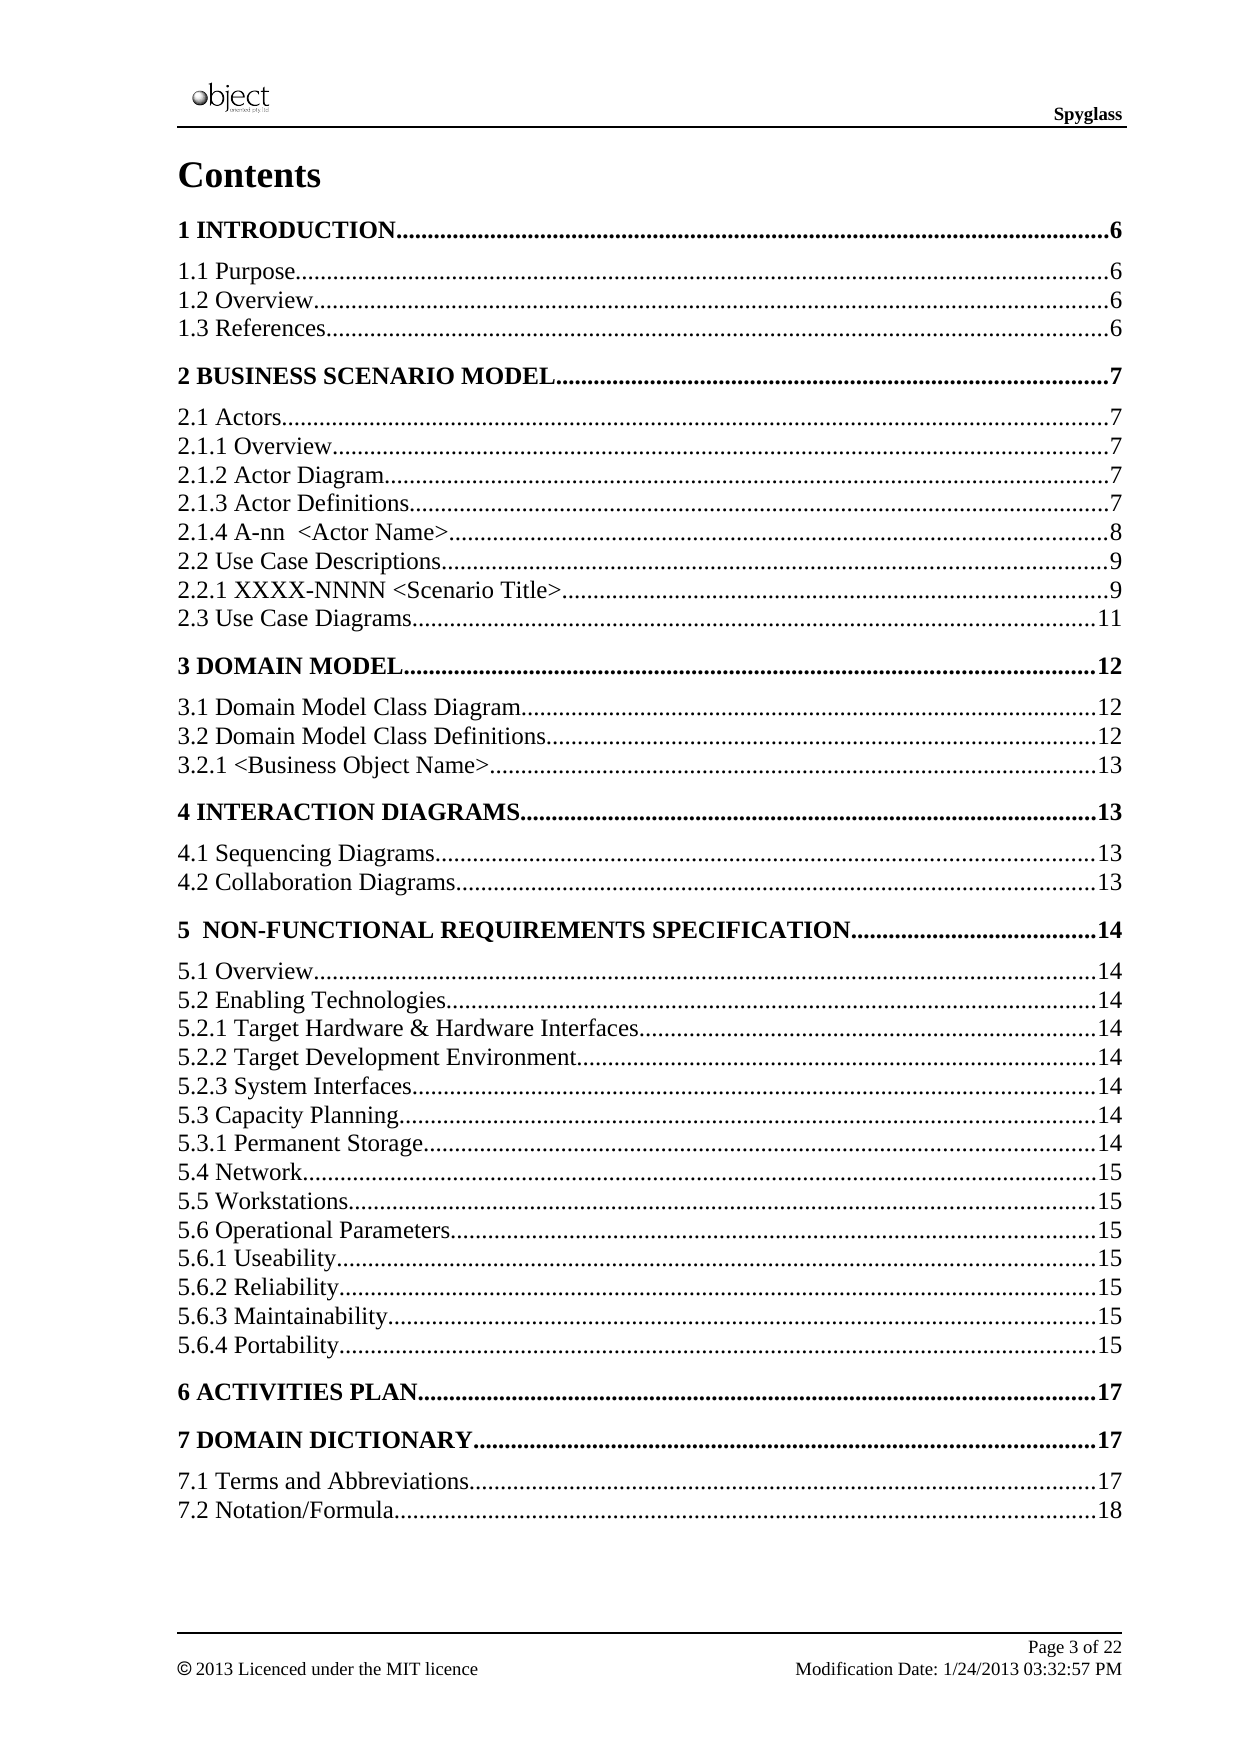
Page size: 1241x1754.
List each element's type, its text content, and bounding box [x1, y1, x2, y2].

text 1.2 Overview 6 [177, 285, 1122, 313]
text 5.6.3 Maintainability 15 [177, 1301, 1122, 1330]
text 3.2 Domain Model Class Definitions 12 [177, 721, 1122, 750]
text 3.2.1 <Business Object Name> 13 [177, 750, 1122, 778]
text 5.6.4 Portability 15 [177, 1330, 1122, 1358]
text 5.2.2 Target Development Environment 14 [177, 1042, 1122, 1071]
text 2.2.1 XXXX-NNNN <Scenario Title> 9 [177, 575, 1122, 603]
text 5 Non-Functional Requirements Specification 14 [177, 915, 1122, 943]
text 5.5 Workstations 15 [177, 1186, 1122, 1215]
text 4.2 Collaboration Diagrams 13 [177, 867, 1122, 896]
text 4.1 Sequencing Diagrams 13 [177, 838, 1122, 867]
text 2.1 Actors 7 [177, 402, 1122, 431]
text 4 Interaction Diagrams 13 [177, 797, 1122, 826]
text 5.6.2 Reliability 15 [177, 1272, 1122, 1301]
text 2.2 Use Case Descriptions 9 [177, 546, 1122, 575]
text 2.1.1 Overview 7 [177, 431, 1122, 460]
text 6 Activities Plan 17 [177, 1377, 1122, 1406]
text 2.1.4 A-nn <Actor Name> 8 [177, 517, 1122, 546]
text 3.1 Domain Model Class Diagram 12 [177, 692, 1122, 721]
text 5.1 Overview 14 [177, 956, 1122, 985]
text 5.2.1 Target Hardware & Hardware Interfaces 14 [177, 1013, 1122, 1042]
text 7 Domain Dictionary 17 [177, 1425, 1122, 1453]
text 2.3 Use Case Diagrams 11 [177, 603, 1122, 632]
subtitle Contents [177, 153, 1122, 196]
text 5.3.1 Permanent Storage 14 [177, 1128, 1122, 1157]
text 3 Domain Model 12 [177, 651, 1122, 680]
text 2 Business Scenario Model 7 [177, 361, 1122, 390]
text 5.4 Network 15 [177, 1157, 1122, 1186]
text 5.3 Capacity Planning 14 [177, 1100, 1122, 1128]
text 7.2 Notation/Formula 18 [177, 1495, 1122, 1523]
text 5.2 Enabling Technologies 14 [177, 985, 1122, 1013]
text 5.2.3 System Interfaces 14 [177, 1071, 1122, 1100]
text 2.1.2 Actor Diagram 7 [177, 460, 1122, 488]
text 1.3 References 6 [177, 313, 1122, 342]
text 5.6.1 Useability 15 [177, 1243, 1122, 1272]
text 5.6 Operational Parameters 15 [177, 1215, 1122, 1243]
text 2.1.3 Actor Definitions 7 [177, 488, 1122, 517]
text 1.1 Purpose 6 [177, 256, 1122, 285]
text 1 Introduction 6 [177, 215, 1122, 243]
text 7.1 Terms and Abbreviations 17 [177, 1466, 1122, 1495]
